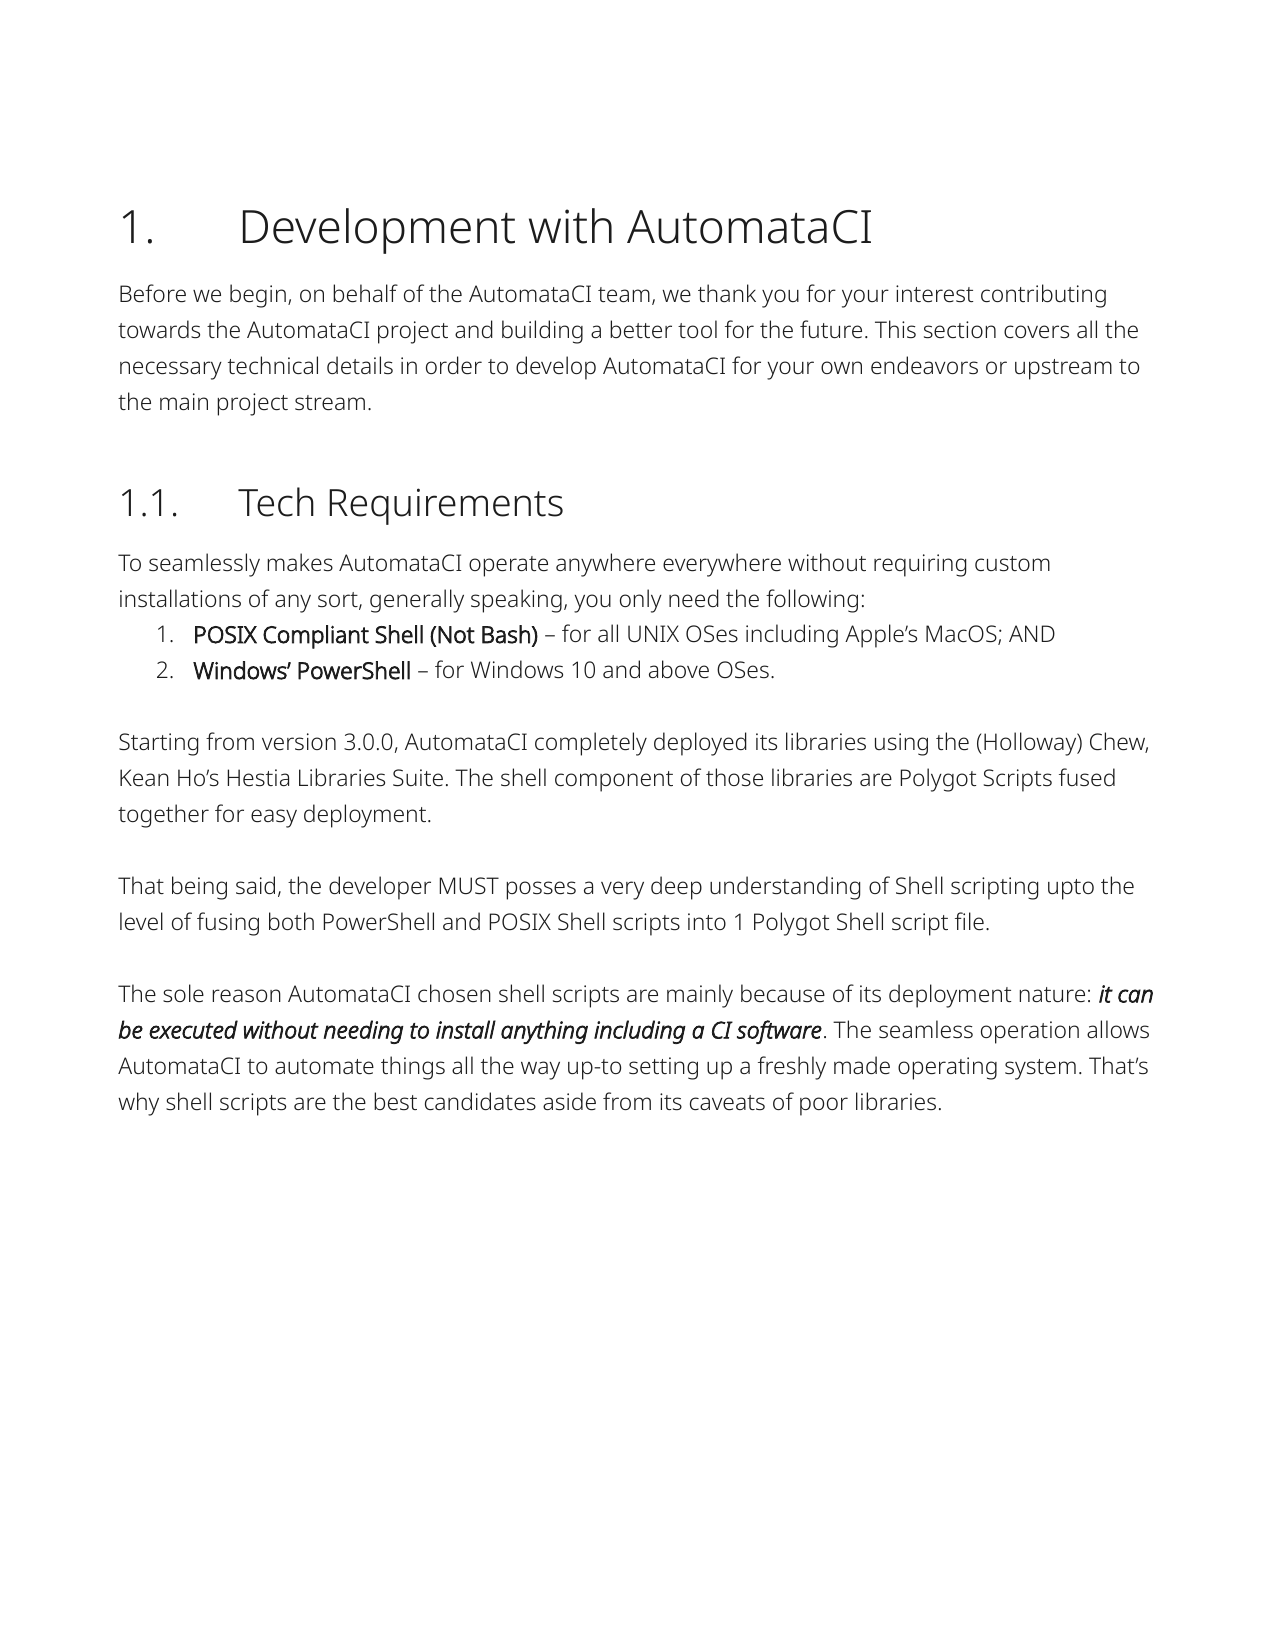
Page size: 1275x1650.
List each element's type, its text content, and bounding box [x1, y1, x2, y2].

text Starting from version 3.0.0, AutomataCI completely deployed its libraries using the (Holloway) Chew, Kean Ho’s Hestia Libraries Suite. The shell component of those libraries are Polygot Scripts fused together for easy deployment. [118, 726, 1157, 829]
text The sole reason AutomataCI chosen shell scripts are mainly because of its deployment nature: it can be executed without needing to install anything including a CI software. The seamless operation allows AutomataCI to automate things all the way up-to setting up a freshly made operating system. That’s why shell scripts are the best candidates aside from its caveats of poor libraries. [118, 978, 1157, 1117]
subtitle Tech Requirements [118, 476, 1157, 527]
text To seamlessly makes AutomataCI operate anywhere everywhere without requiring custom installations of any sort, generally speaking, you only need the following: [118, 547, 1157, 614]
list POSIX Compliant Shell (Not Bash) – for all UNIX OSes including Apple’s MacOS; AND [156, 618, 1157, 650]
subtitle Development with AutomataCI [118, 194, 1157, 257]
list Windows’ PowerShell – for Windows 10 and above OSes. [156, 654, 1157, 686]
text That being said, the developer MUST posses a very deep understanding of Shell scripting upto the level of fusing both PowerShell and POSIX Shell scripts into 1 Polygot Shell script file. [118, 870, 1157, 937]
text Before we begin, on behalf of the AutomataCI team, we thank you for your interest contributing towards the AutomataCI project and building a better tool for the future. This section covers all the necessary technical details in order to develop AutomataCI for your own endeavors or upstream to the main project stream. [118, 278, 1157, 417]
